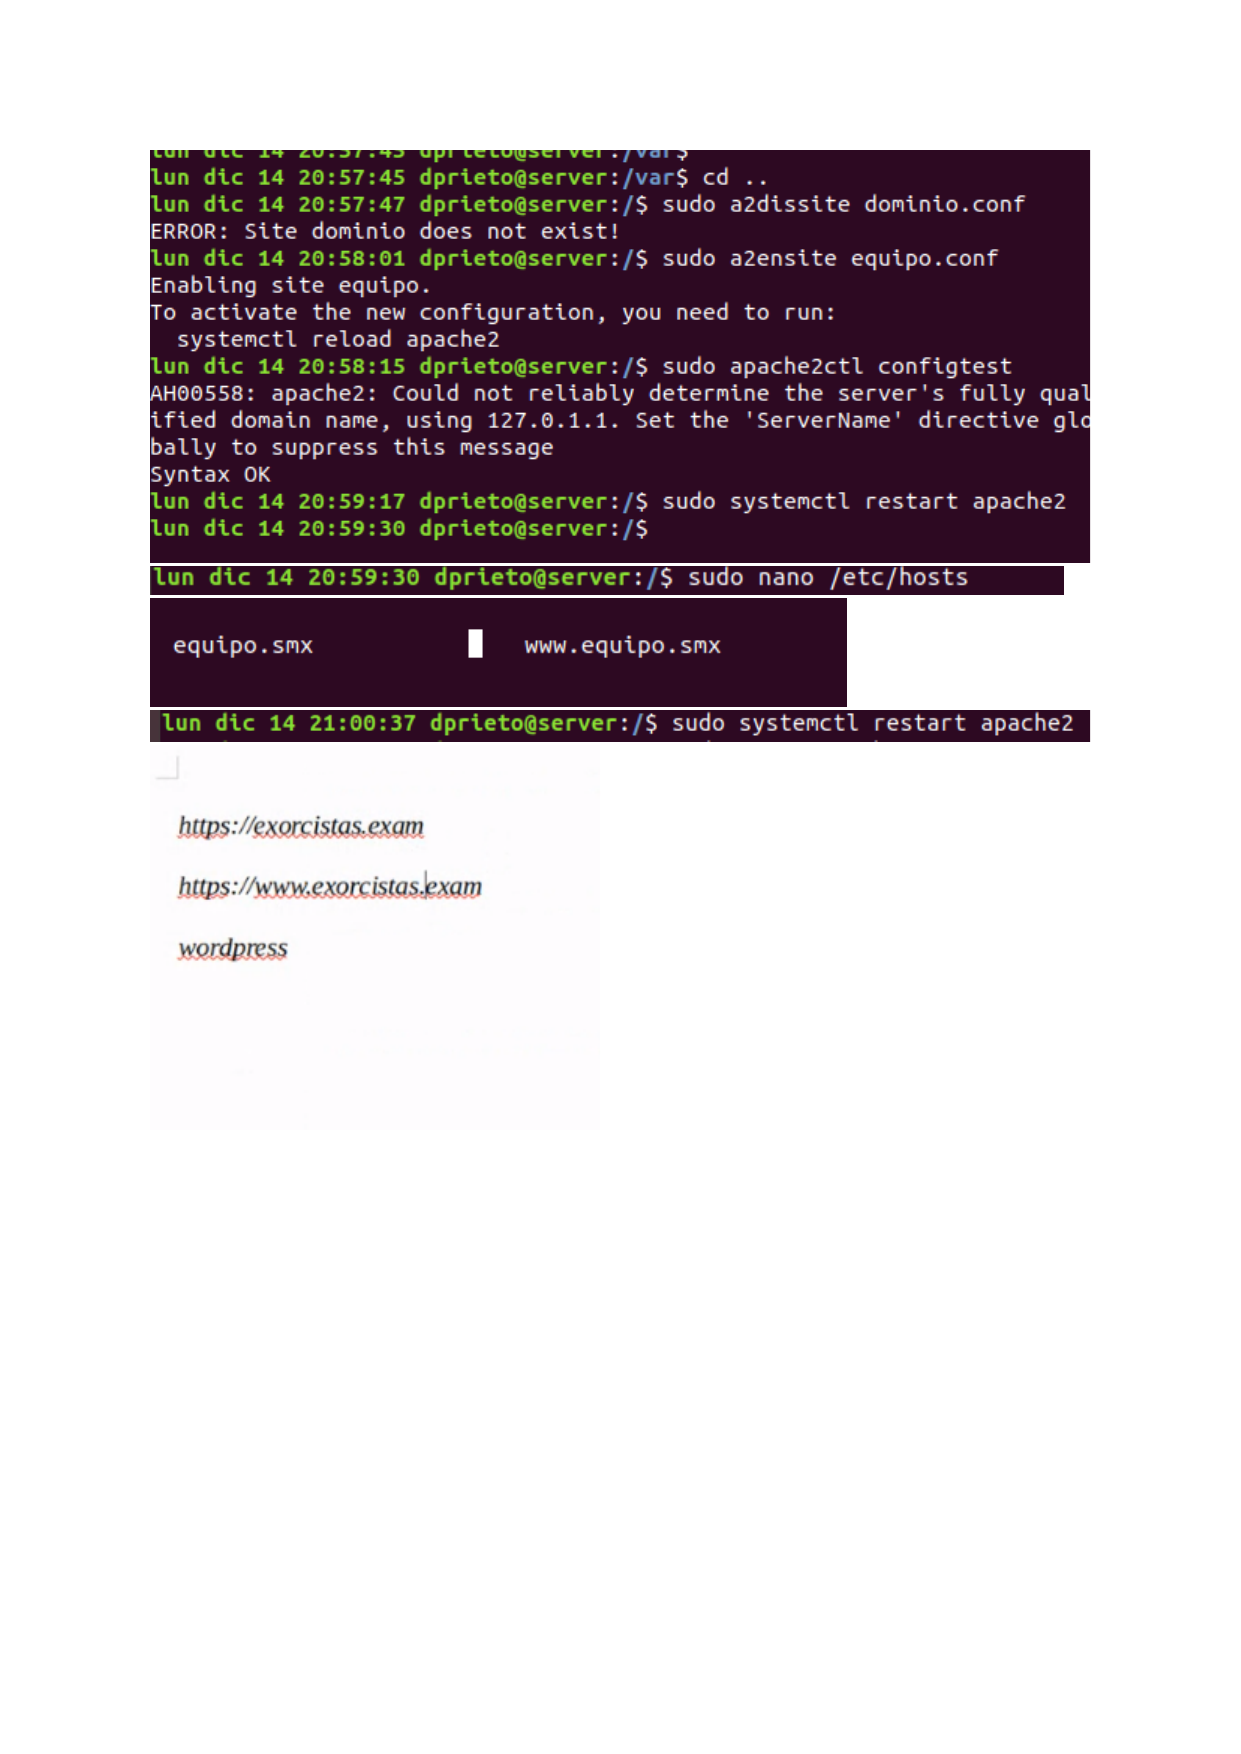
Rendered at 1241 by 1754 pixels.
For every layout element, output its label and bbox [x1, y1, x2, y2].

picture [150, 745, 600, 1130]
picture [150, 150, 1091, 563]
picture [150, 566, 1064, 595]
picture [150, 598, 847, 707]
picture [150, 710, 1091, 742]
